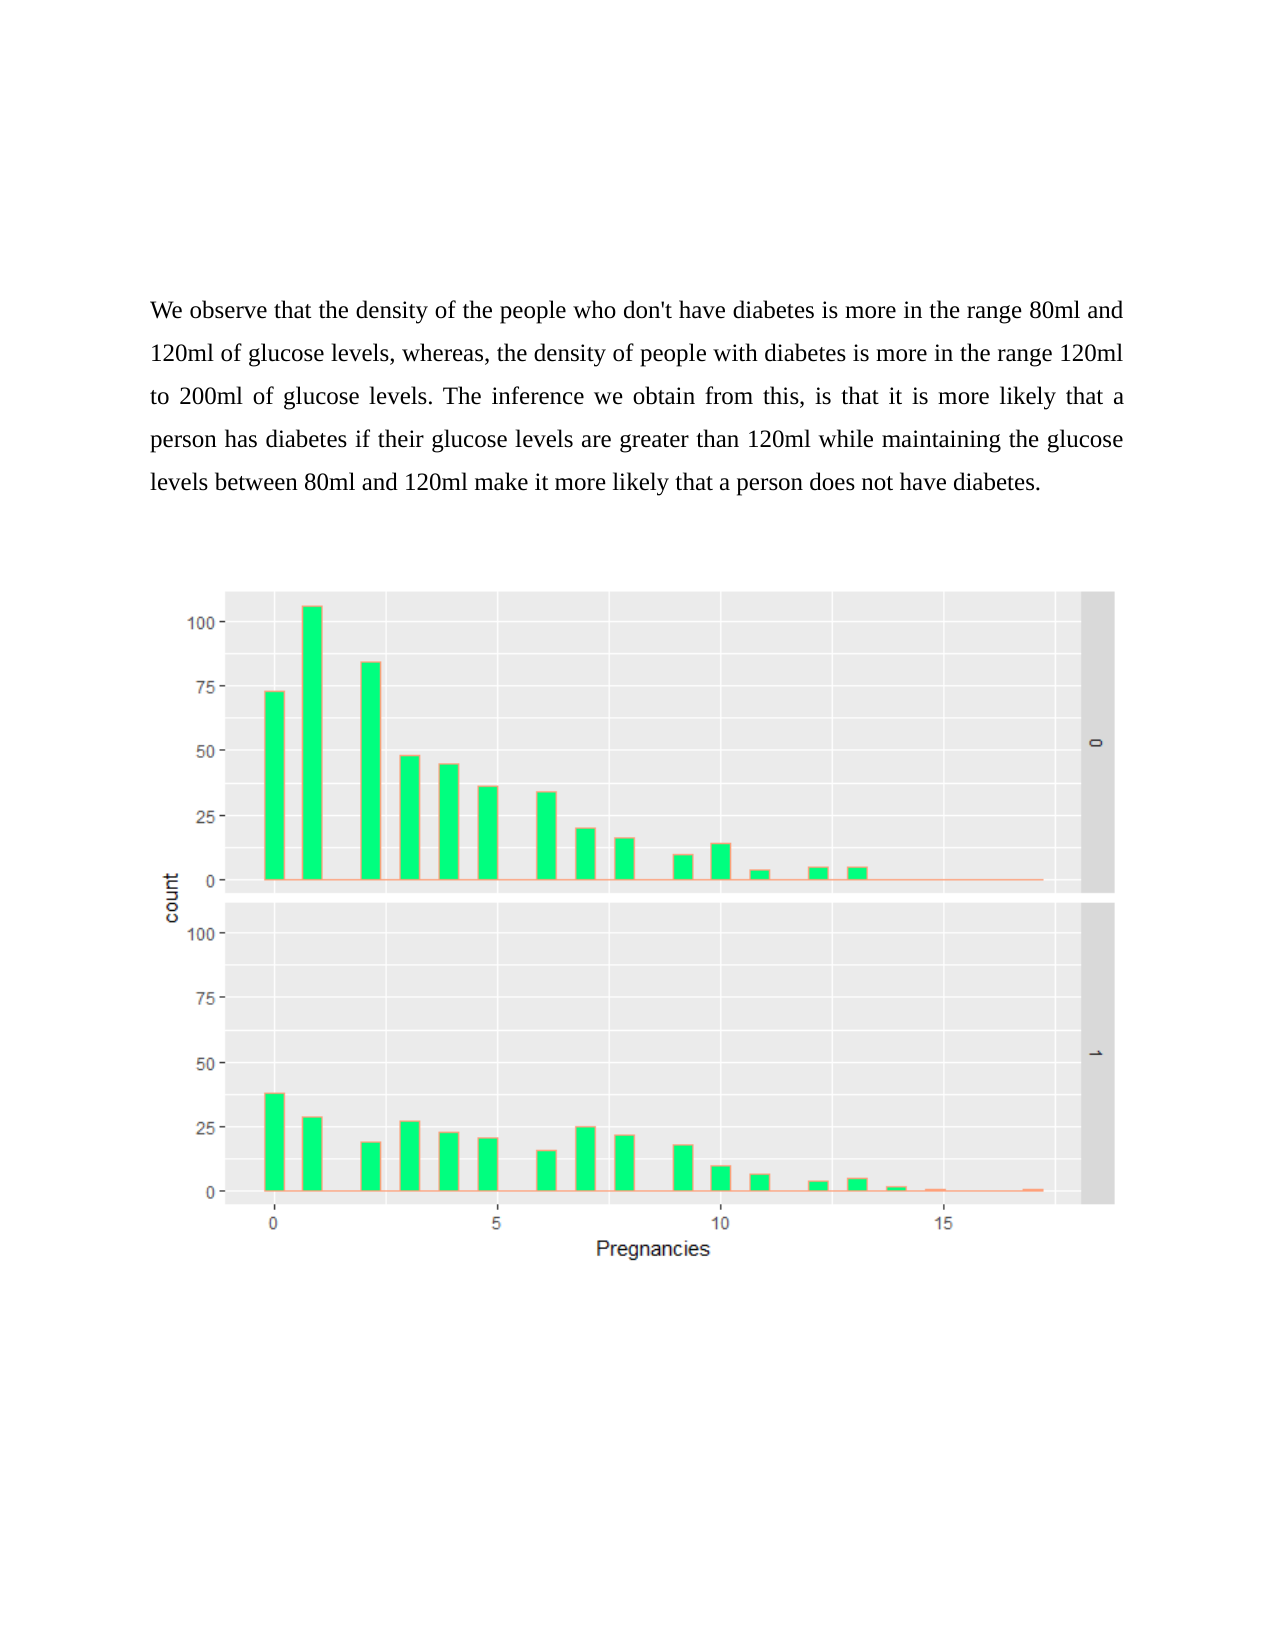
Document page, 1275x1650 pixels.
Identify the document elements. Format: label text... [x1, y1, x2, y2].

text We observe that the density of the people who don't have diabetes is more in the range 80ml and 120ml of glucose levels, whereas, the density of people with diabetes is more in the range 120ml to 200ml of glucose levels. The inference we obtain from this, is that it is more likely that a person has diabetes if their glucose levels are greater than 120ml while maintaining the glucose levels between 80ml and 120ml make it more likely that a person does not have diabetes. [150, 295, 1125, 496]
picture [150, 582, 1125, 1270]
